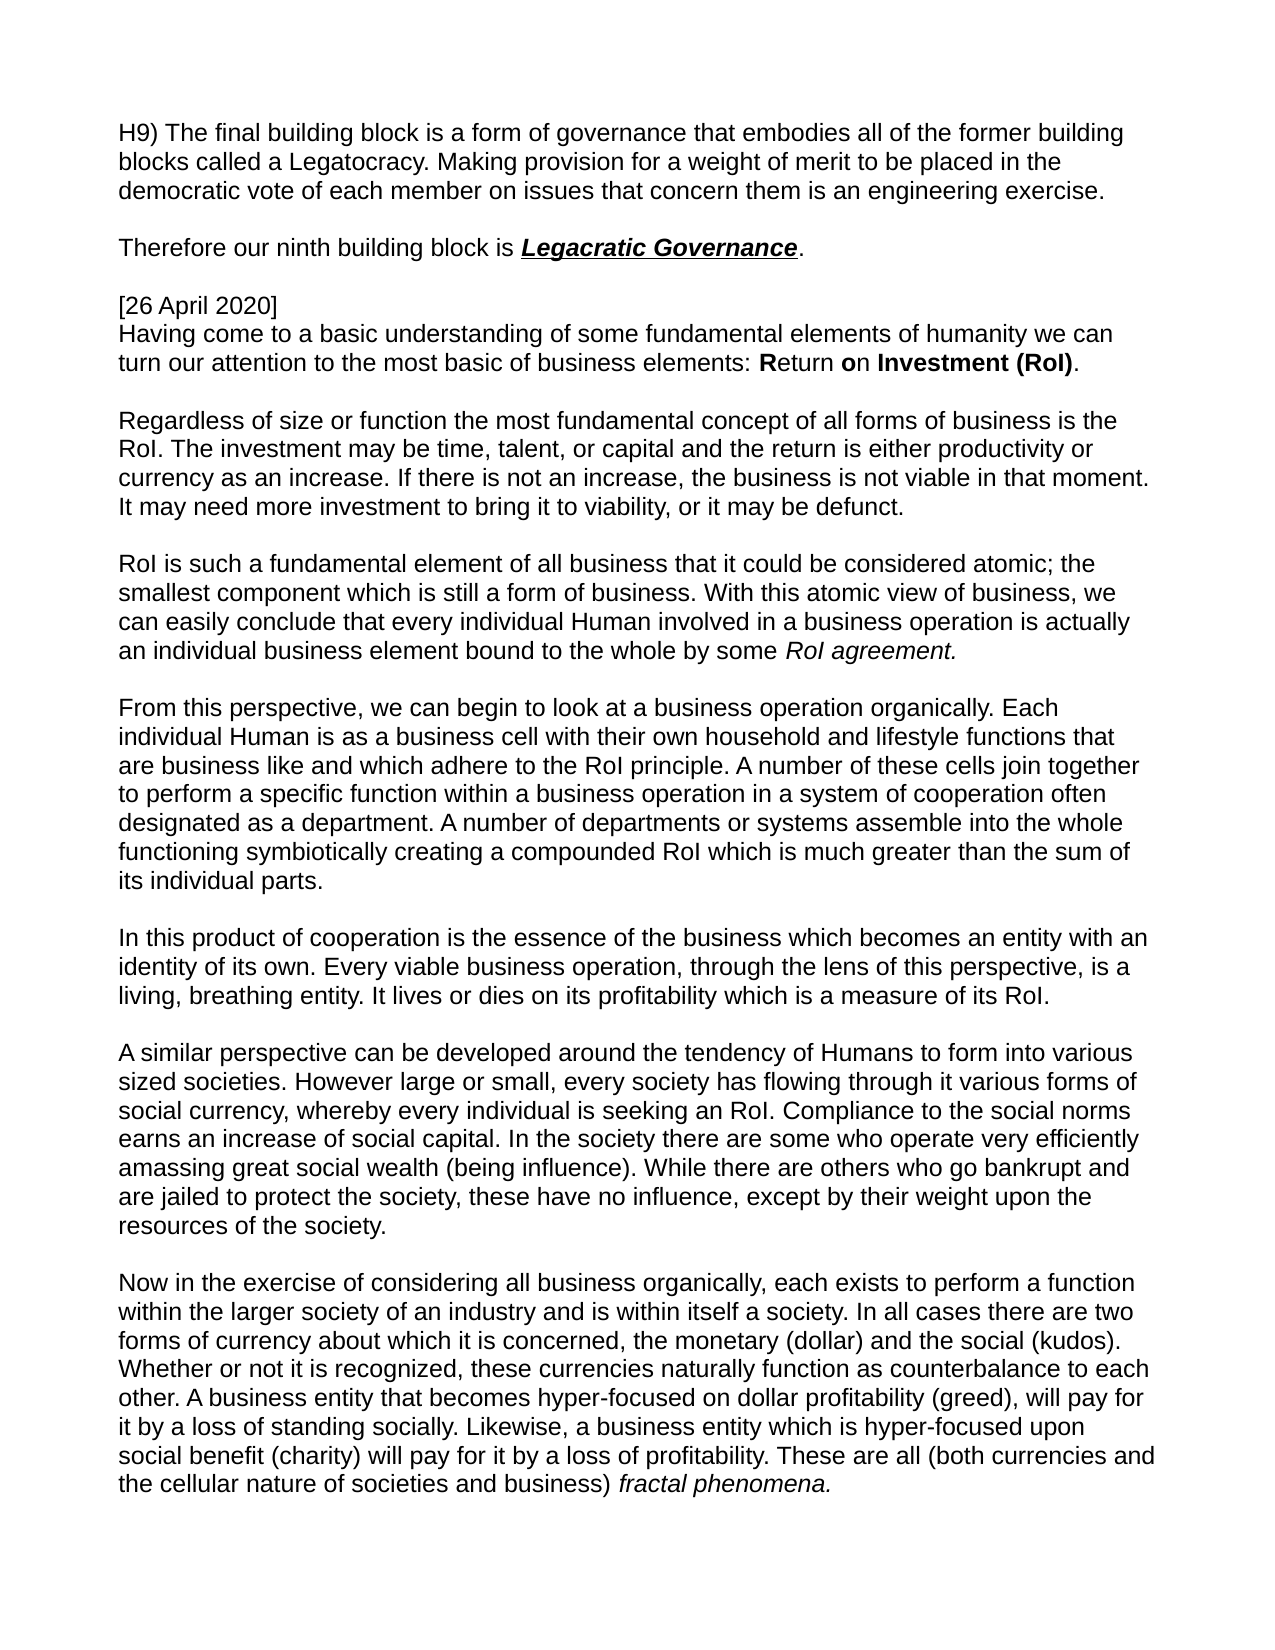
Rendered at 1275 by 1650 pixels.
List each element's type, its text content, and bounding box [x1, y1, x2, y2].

text Regardless of size or function the most fundamental concept of all forms of business is the RoI. The investment may be time, talent, or capital and the return is either productivity or currency as an increase. If there is not an increase, the business is not viable in that moment. It may need more investment to bring it to viability, or it may be defunct. [118, 406, 1157, 521]
text RoI is such a fundamental element of all business that it could be considered atomic; the smallest component which is still a form of business. With this atomic view of business, we can easily conclude that every individual Human involved in a business operation is actually an individual business element bound to the whole by some RoI agreement. [118, 549, 1157, 664]
text [26 April 2020] [118, 291, 1157, 319]
text A similar perspective can be developed around the tendency of Humans to form into various sized societies. However large or small, every society has flowing through it various forms of social currency, whereby every individual is seeking an RoI. Compliance to the social norms earns an increase of social capital. In the society there are some who operate very efficiently amassing great social wealth (being influence). While there are others who go bankrupt and are jailed to protect the society, these have no influence, except by their weight upon the resources of the society. [118, 1038, 1157, 1239]
text From this perspective, we can begin to look at a business operation organically. Each individual Human is as a business cell with their own household and lifestyle functions that are business like and which adhere to the RoI principle. A number of these cells join together to perform a specific function within a business operation in a system of cooperation often designated as a department. A number of departments or systems assemble into the whole functioning symbiotically creating a compounded RoI which is much greater than the sum of its individual parts. [118, 693, 1157, 894]
text Having come to a basic understanding of some fundamental elements of humanity we can turn our attention to the most basic of business elements: Return on Investment (RoI). [118, 319, 1157, 377]
text Therefore our ninth building block is Legacratic Governance. [118, 233, 1157, 262]
text H9) The final building block is a form of governance that embodies all of the former building blocks called a Legatocracy. Making provision for a weight of merit to be placed in the democratic vote of each member on issues that concern them is an engineering exercise. [118, 118, 1157, 204]
text In this product of cooperation is the essence of the business which becomes an entity with an identity of its own. Every viable business operation, through the lens of this perspective, is a living, breathing entity. It lives or dies on its profitability which is a measure of its RoI. [118, 923, 1157, 1009]
text Now in the exercise of considering all business organically, each exists to perform a function within the larger society of an industry and is within itself a society. In all cases there are two forms of currency about which it is concerned, the monetary (dollar) and the social (kudos). Whether or not it is recognized, these currencies naturally function as counterbalance to each other. A business entity that becomes hyper-focused on dollar profitability (greed), will pay for it by a loss of standing socially. Likewise, a business entity which is hyper-focused upon social benefit (charity) will pay for it by a loss of profitability. These are all (both currencies and the cellular nature of societies and business) fractal phenomena. [118, 1268, 1157, 1498]
